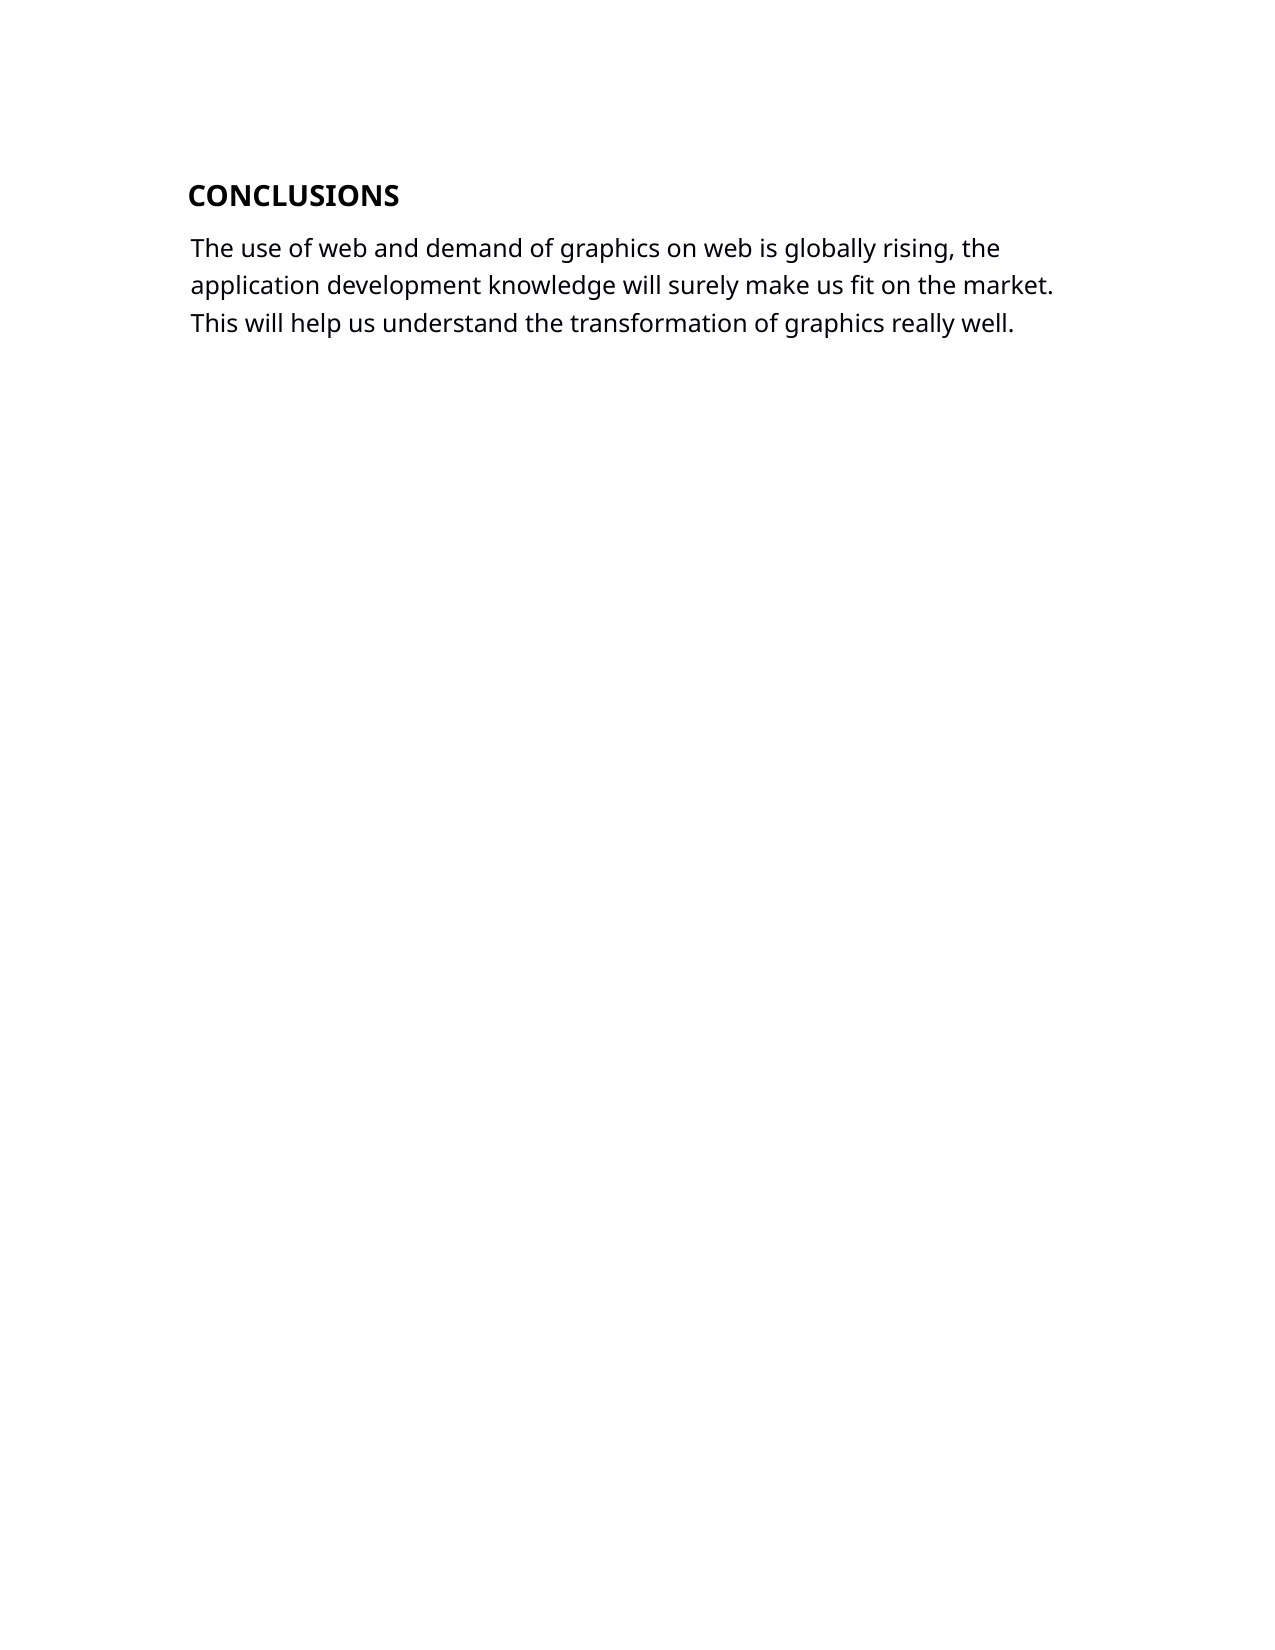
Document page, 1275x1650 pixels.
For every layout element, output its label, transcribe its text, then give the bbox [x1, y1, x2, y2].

subtitle CONCLUSIONS [187, 175, 1087, 215]
text The use of web and demand of graphics on web is globally rising, the application development knowledge will surely make us fit on the market. This will help us understand the transformation of graphics really well. [190, 227, 1087, 340]
